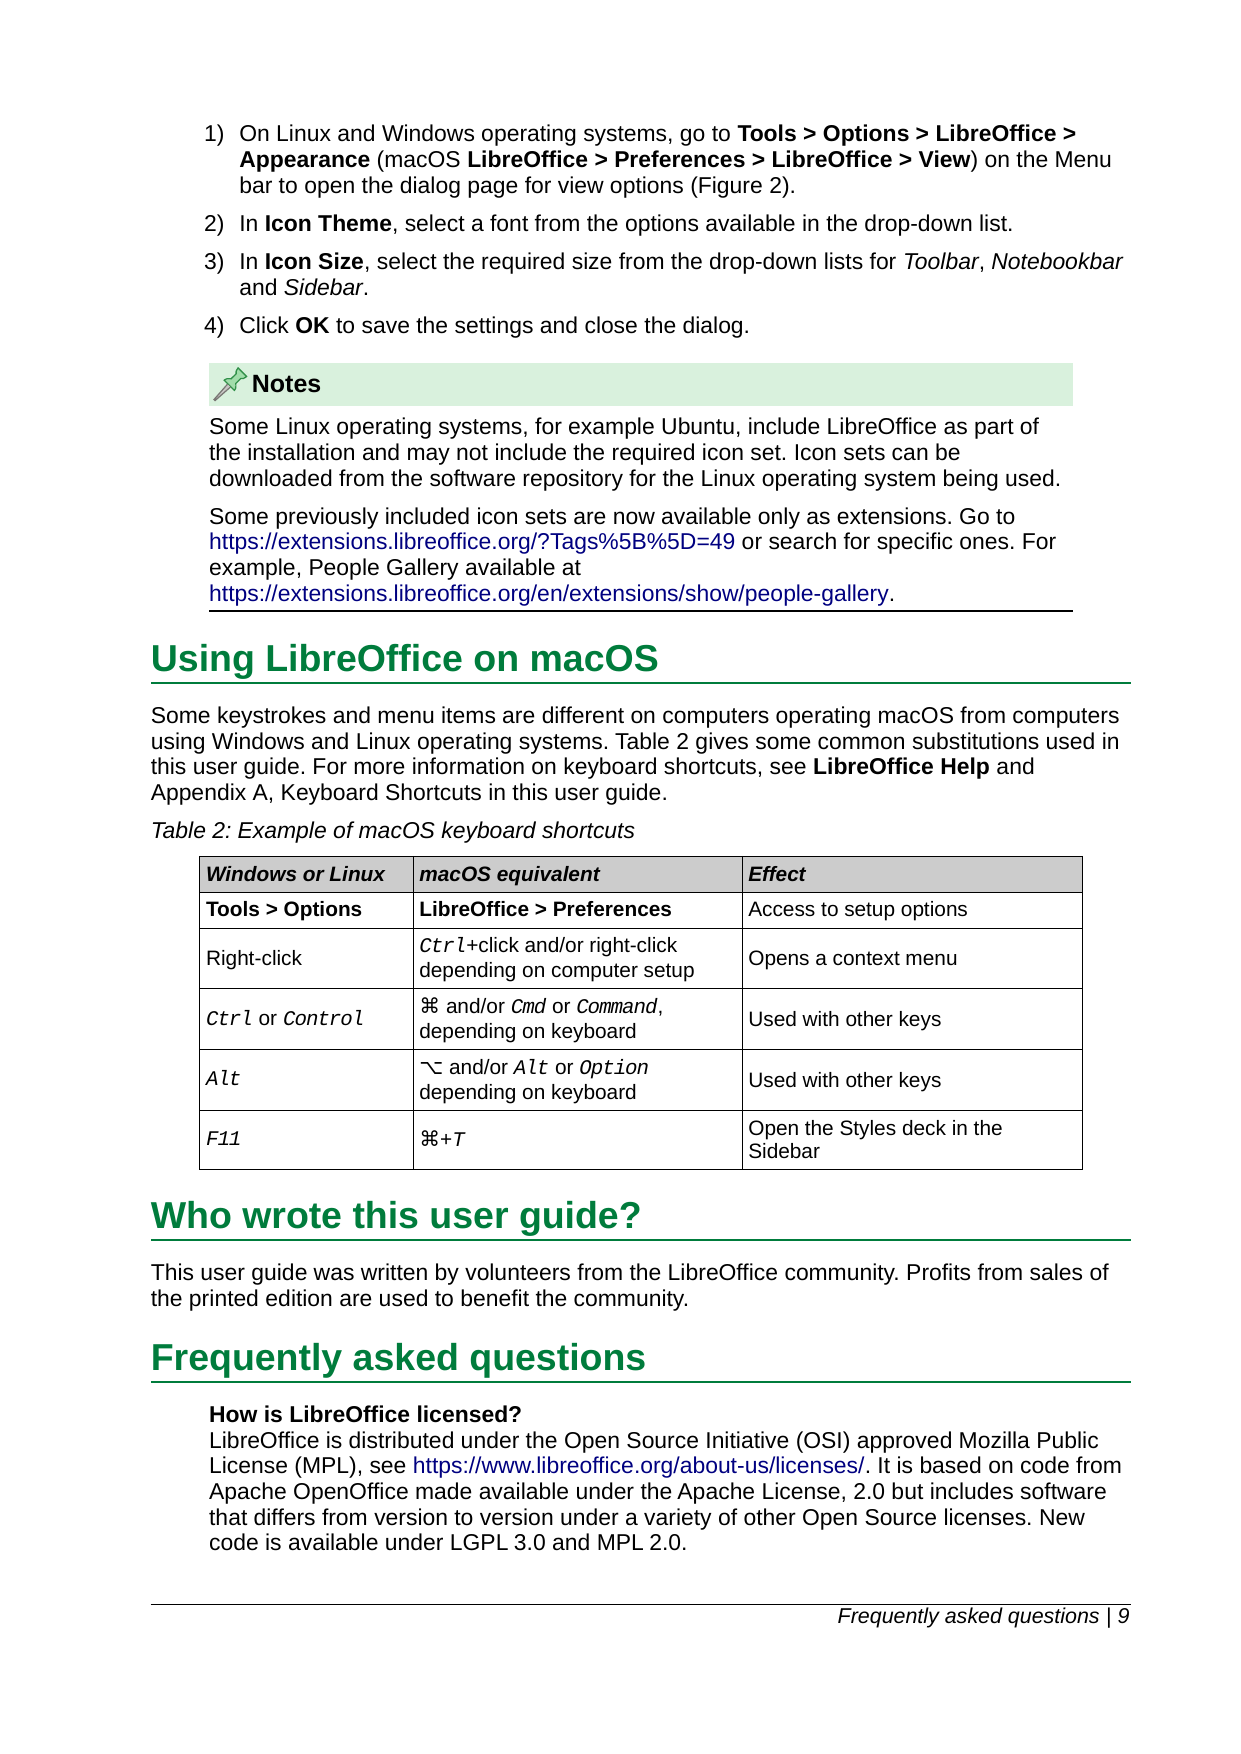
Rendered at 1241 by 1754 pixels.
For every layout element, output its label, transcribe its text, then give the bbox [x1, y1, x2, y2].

table_cell Tools > Options [200, 893, 413, 927]
table_cell F11 [200, 1111, 413, 1169]
table_cell LibreOffice > Preferences [414, 893, 742, 927]
subtitle Using LibreOffice on macOS [151, 637, 1131, 682]
text Some Linux operating systems, for example Ubuntu, include LibreOffice as part of the installation and may not include the required icon set. Icon sets can be downloaded from the software repository for the Linux operating system being used. [209, 414, 1073, 491]
text This user guide was written by volunteers from the LibreOffice community. Profits from sales of the printed edition are used to benefit the community. [151, 1260, 1131, 1311]
table_header Effect [743, 857, 1082, 892]
table_cell Used with other keys [743, 1050, 1082, 1110]
table_cell Alt [200, 1050, 413, 1110]
text How is LibreOffice licensed? [209, 1402, 1131, 1427]
table_cell Access to setup options [743, 893, 1082, 927]
text Table 2: Example of macOS keyboard shortcuts [151, 818, 1131, 843]
table_cell Ctrl or Control [200, 989, 413, 1049]
table_cell ⌘ and/or Cmd or Command, depending on keyboard [414, 989, 742, 1049]
table_cell Ctrl+click and/or right-click depending on computer setup [414, 929, 742, 988]
table_header Windows or Linux [200, 857, 413, 892]
subtitle Notes [209, 363, 1073, 406]
subtitle Who wrote this user guide? [151, 1194, 1131, 1239]
text Some keystrokes and menu items are different on computers operating macOS from computers using Windows and Linux operating systems. Table 2 gives some common substitutions used in this user guide. For more information on keyboard shortcuts, see LibreOffice Help and Appendix A, Keyboard Shortcuts in this user guide. [151, 703, 1131, 805]
table_header macOS equivalent [414, 857, 742, 892]
list On Linux and Windows operating systems, go to Tools > Options > LibreOffice > Appearance (macOS LibreOffice > Preferences > LibreOffice > View) on the Menu bar to open the dialog page for view options (Figure 2). [224, 121, 1131, 198]
text LibreOffice is distributed under the Open Source Initiative (OSI) approved Mozilla Public License (MPL), see https://www.libreoffice.org/about-us/licenses/. It is based on code from Apache OpenOffice made available under the Apache License, 2.0 but includes software that differs from version to version under a variety of other Open Source licenses. New code is available under LGPL 3.0 and MPL 2.0. [209, 1427, 1131, 1556]
table_cell Used with other keys [743, 989, 1082, 1049]
table_cell ⌘+T [414, 1111, 742, 1169]
table_cell Right-click [200, 929, 413, 988]
list In Icon Theme, select a font from the options available in the drop-down list. [224, 210, 1131, 236]
table_cell ⌥ and/or Alt or Option depending on keyboard [414, 1050, 742, 1110]
table_cell Opens a context menu [743, 929, 1082, 988]
subtitle Frequently asked questions [151, 1336, 1131, 1381]
text Some previously included icon sets are now available only as extensions. Go to https://extensions.libreoffice.org/?Tags%5B%5D=49 or search for specific ones. For example, People Gallery available at https://extensions.libreoffice.org/en/extensions/show/people-gallery. [209, 503, 1073, 610]
list Click OK to save the settings and close the dialog. [224, 312, 1131, 338]
table_cell Open the Styles deck in the Sidebar [743, 1111, 1082, 1169]
list In Icon Size, select the required size from the drop-down lists for Toolbar, Notebookbar and Sidebar. [224, 248, 1131, 300]
